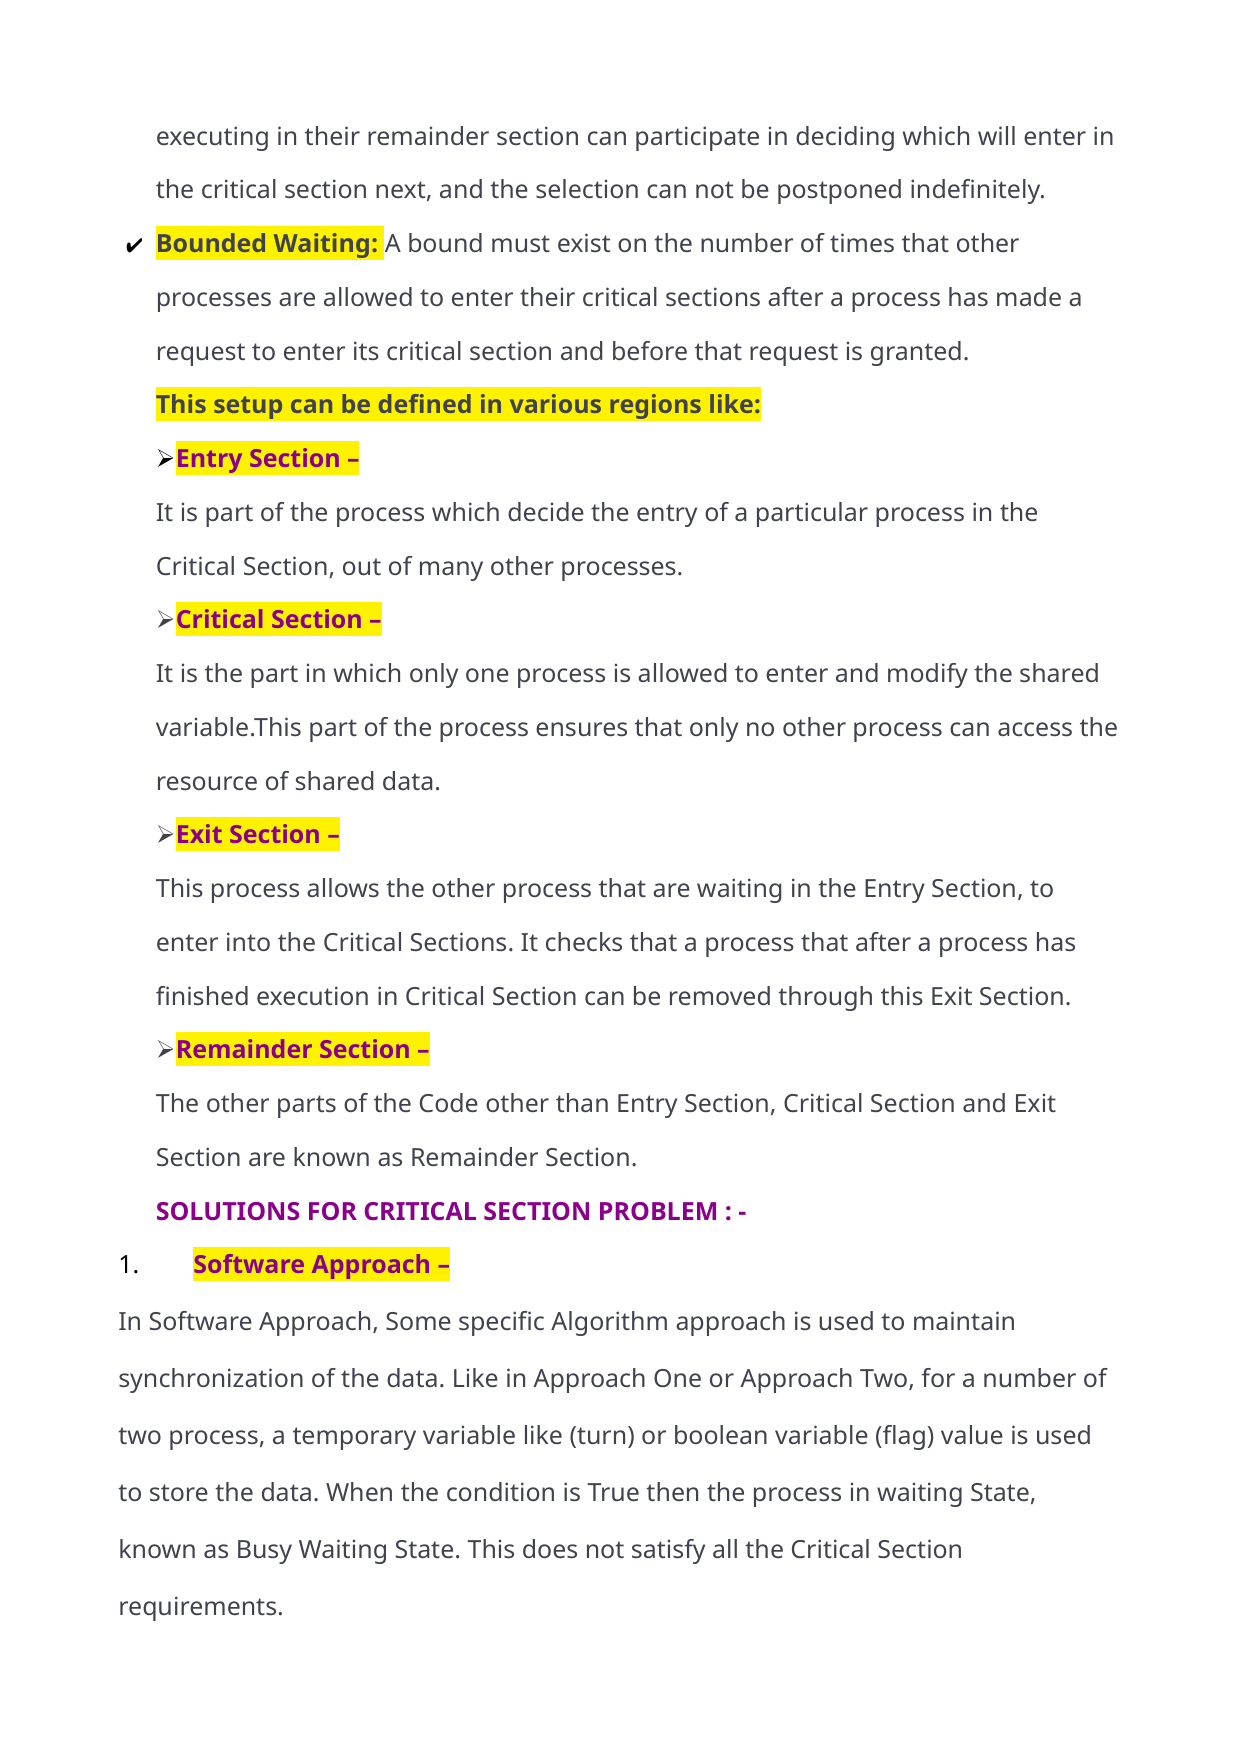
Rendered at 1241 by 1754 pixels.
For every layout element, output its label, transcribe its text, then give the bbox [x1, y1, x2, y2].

list SOLUTIONS FOR CRITICAL SECTION PROBLEM : - [156, 1193, 1122, 1227]
list Remainder Section – The other parts of the Code other than Entry Section, Critical Section and Exit Section are known as Remainder Section. [156, 1032, 1122, 1173]
list Exit Section – This process allows the other process that are waiting in the Entry Section, to enter into the Critical Sections. It checks that a process that after a process has finished execution in Critical Section can be removed through this Exit Section. [156, 817, 1122, 1012]
list Entry Section – It is part of the process which decide the entry of a particular process in the Critical Section, out of many other processes. [156, 441, 1122, 582]
list This setup can be defined in various regions like: [156, 387, 1122, 421]
list Critical Section – It is the part in which only one process is allowed to enter and modify the shared variable.This part of the process ensures that only no other process can access the resource of shared data. [156, 602, 1122, 797]
list executing in their remainder section can participate in deciding which will enter in the critical section next, and the selection can not be postponed indefinitely. [156, 118, 1122, 206]
list Software Approach – In Software Approach, Some specific Algorithm approach is used to maintain synchronization of the data. Like in Approach One or Approach Two, for a number of two process, a temporary variable like (turn) or boolean variable (flag) value is used to store the data. When the condition is True then the process in waiting State, known as Busy Waiting State. This does not satisfy all the Critical Section requirements. [118, 1247, 1122, 1622]
list Bounded Waiting: A bound must exist on the number of times that other processes are allowed to enter their critical sections after a process has made a request to enter its critical section and before that request is granted. [156, 226, 1122, 367]
